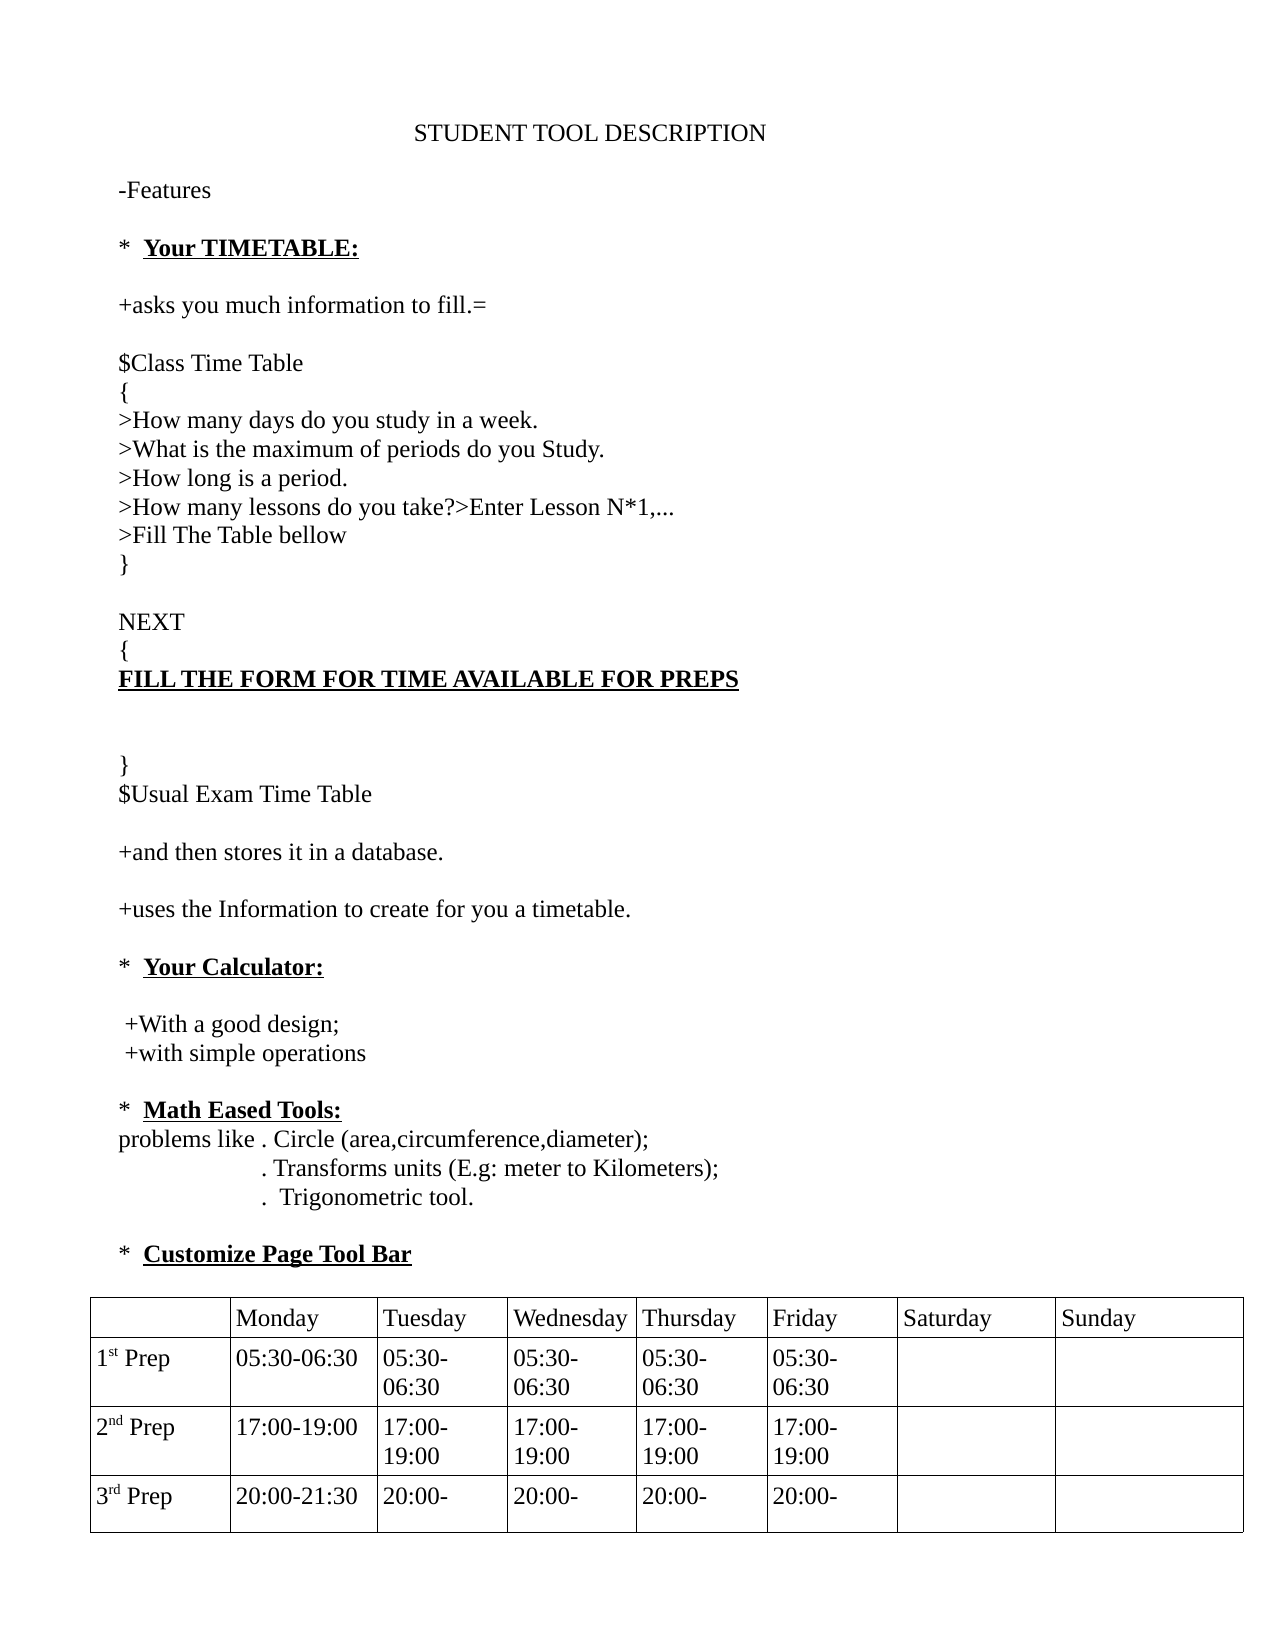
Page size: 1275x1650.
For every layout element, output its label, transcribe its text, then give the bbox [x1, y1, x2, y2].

text >How long is a period. [118, 463, 1157, 492]
table_cell 20:00-21:30 [231, 1476, 377, 1532]
text >How many lessons do you take?>Enter Lesson N*1,... [118, 492, 1157, 521]
text . Trigonometric tool. [118, 1182, 1157, 1211]
text >Fill The Table bellow [118, 521, 1157, 549]
table_cell [898, 1476, 1055, 1532]
table_cell 05:30-06:30 [508, 1338, 636, 1406]
table_cell 05:30-06:30 [231, 1338, 377, 1406]
text } [118, 751, 1157, 779]
table_cell 05:30-06:30 [768, 1338, 897, 1406]
table_cell [1056, 1476, 1243, 1532]
text >How many days do you study in a week. [118, 406, 1157, 434]
text -Features [118, 176, 1157, 204]
table_header Friday [768, 1298, 897, 1337]
text { [118, 636, 1157, 664]
text . Transforms units (E.g: meter to Kilometers); [118, 1153, 1157, 1182]
text +with simple operations [118, 1038, 1157, 1067]
table_cell 20:00- [508, 1476, 636, 1532]
table_cell [1056, 1407, 1243, 1475]
text * Math Eased Tools: [118, 1096, 1157, 1124]
table_cell 17:00-19:00 [231, 1407, 377, 1475]
text $Usual Exam Time Table [118, 779, 1157, 808]
table_header Tuesday [378, 1298, 507, 1337]
table_cell 1st Prep [91, 1338, 230, 1406]
table_header Thursday [637, 1298, 767, 1337]
table_header Monday [231, 1298, 377, 1337]
text { [118, 377, 1157, 406]
text * Customize Page Tool Bar [118, 1239, 1157, 1268]
text FILL THE FORM FOR TIME AVAILABLE FOR PREPS [118, 664, 1157, 693]
table_cell 17:00-19:00 [508, 1407, 636, 1475]
text STUDENT TOOL DESCRIPTION [118, 118, 1157, 147]
text +and then stores it in a database. [118, 837, 1157, 866]
text +uses the Information to create for you a timetable. [118, 894, 1157, 923]
text +With a good design; [118, 1009, 1157, 1038]
text * Your TIMETABLE: [118, 233, 1157, 262]
table_cell 17:00-19:00 [378, 1407, 507, 1475]
text problems like . Circle (area,circumference,diameter); [118, 1124, 1157, 1153]
table_cell 17:00-19:00 [637, 1407, 767, 1475]
table_cell [1056, 1338, 1243, 1406]
table_cell 17:00-19:00 [768, 1407, 897, 1475]
table_cell [898, 1407, 1055, 1475]
text +asks you much information to fill.= [118, 291, 1157, 319]
table_header [91, 1298, 230, 1337]
text } [118, 549, 1157, 578]
table_cell 3rd Prep [91, 1476, 230, 1532]
text $Class Time Table [118, 348, 1157, 377]
table_cell 05:30-06:30 [378, 1338, 507, 1406]
table_cell 20:00- [637, 1476, 767, 1532]
table_cell 2nd Prep [91, 1407, 230, 1475]
table_cell 20:00- [768, 1476, 897, 1532]
table_header Wednesday [508, 1298, 636, 1337]
table_cell [898, 1338, 1055, 1406]
table_cell 05:30-06:30 [637, 1338, 767, 1406]
table_header Saturday [898, 1298, 1055, 1337]
text >What is the maximum of periods do you Study. [118, 434, 1157, 463]
text * Your Calculator: [118, 952, 1157, 981]
table_cell 20:00- [378, 1476, 507, 1532]
text NEXT [118, 607, 1157, 636]
table_header Sunday [1056, 1298, 1243, 1337]
